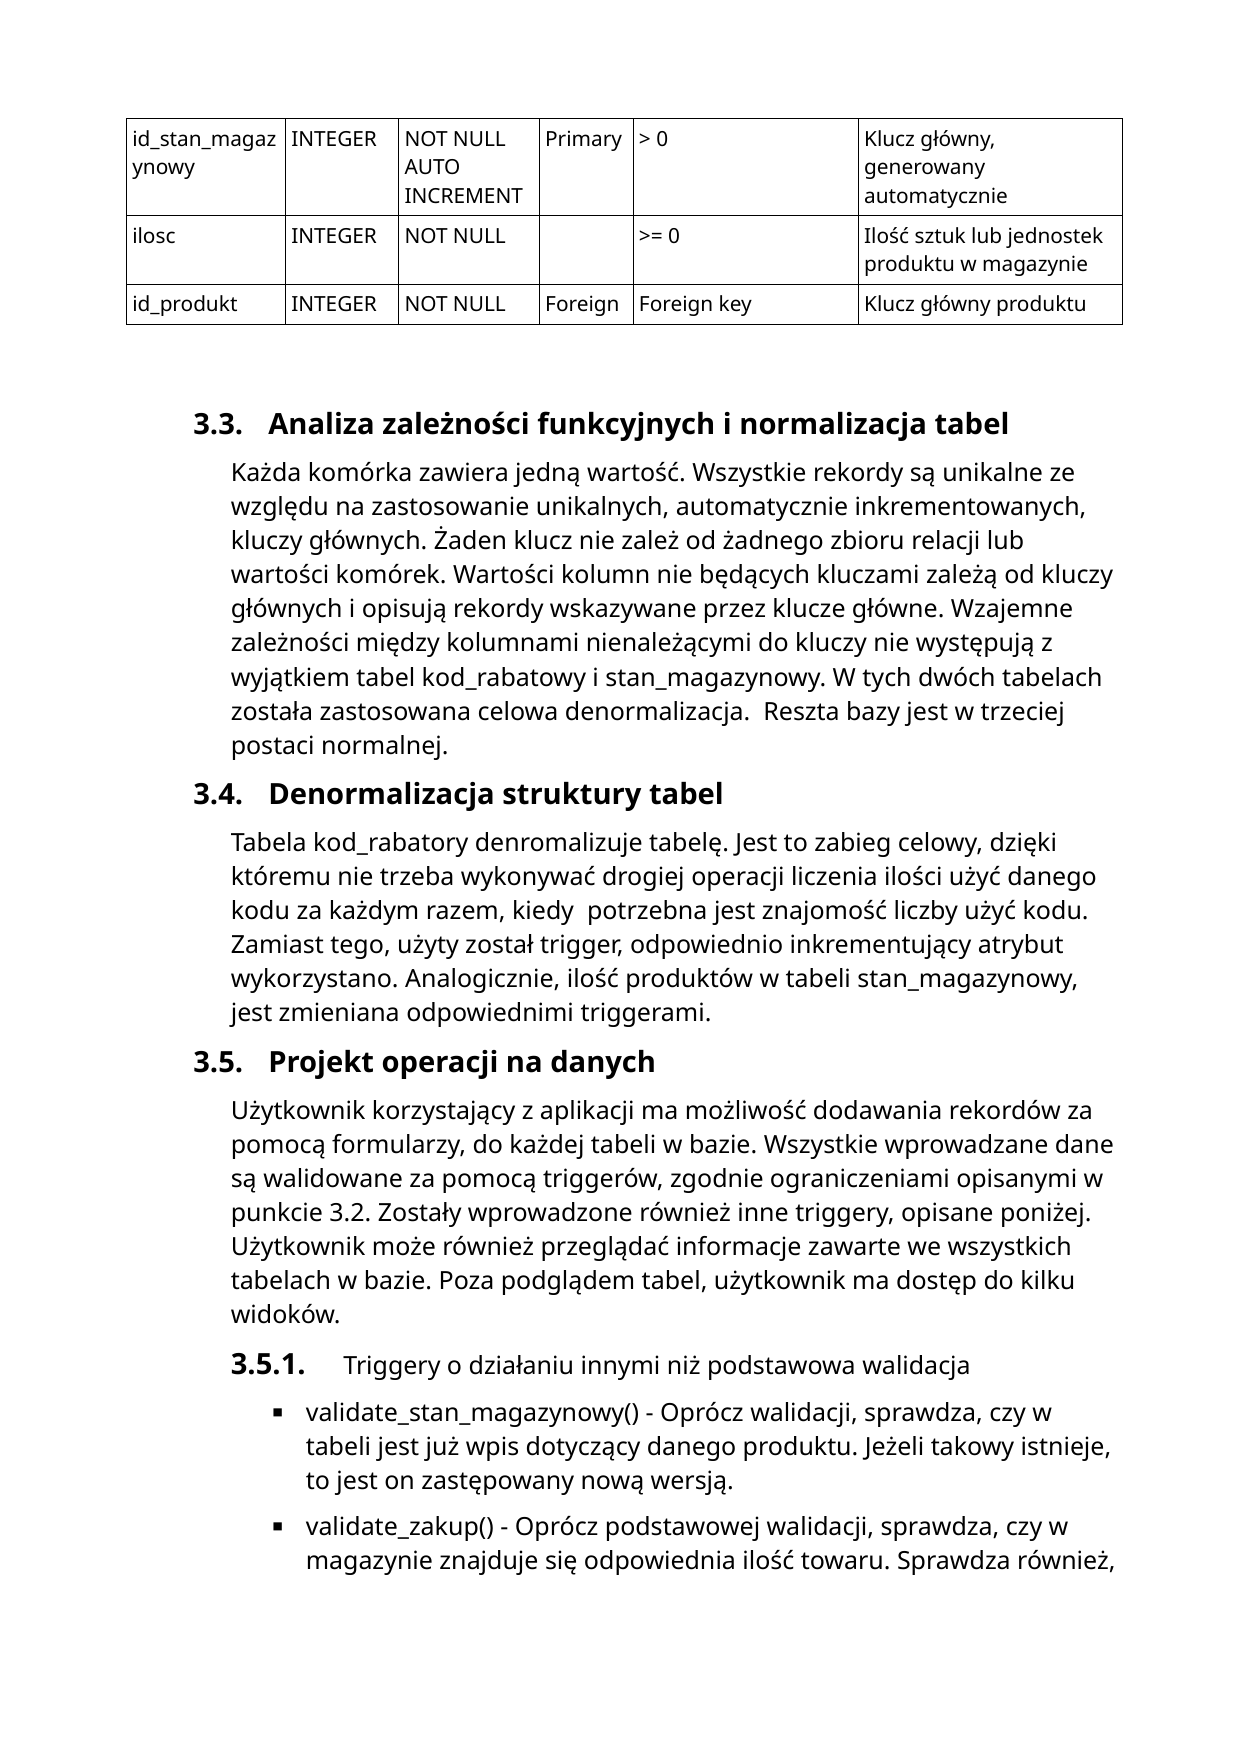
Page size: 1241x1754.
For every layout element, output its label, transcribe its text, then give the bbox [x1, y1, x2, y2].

table_cell id_stan_magazynowy [127, 119, 285, 215]
table_cell NOT NULL AUTO INCREMENT [399, 119, 539, 215]
table_cell id_produkt [127, 285, 285, 323]
list Każda komórka zawiera jedną wartość. Wszystkie rekordy są unikalne ze względu na zastosowanie unikalnych, automatycznie inkrementowanych, kluczy głównych. Żaden klucz nie zależ od żadnego zbioru relacji lub wartości komórek. Wartości kolumn nie będących kluczami zależą od kluczy głównych i opisują rekordy wskazywane przez klucze główne. Wzajemne zależności między kolumnami nienależącymi do kluczy nie występują z wyjątkiem tabel kod_rabatowy i stan_magazynowy. W tych dwóch tabelach została zastosowana celowa denormalizacja. Reszta bazy jest w trzeciej postaci normalnej. [231, 455, 1122, 761]
list Użytkownik korzystający z aplikacji ma możliwość dodawania rekordów za pomocą formularzy, do każdej tabeli w bazie. Wszystkie wprowadzane dane są walidowane za pomocą triggerów, zgodnie ograniczeniami opisanymi w punkcie 3.2. Zostały wprowadzone również inne triggery, opisane poniżej. Użytkownik może również przeglądać informacje zawarte we wszystkich tabelach w bazie. Poza podglądem tabel, użytkownik ma dostęp do kilku widoków. [193, 1093, 1122, 1331]
table_cell Klucz główny, generowany automatycznie [859, 119, 1122, 215]
table_cell INTEGER [286, 119, 398, 215]
table_cell NOT NULL [399, 216, 539, 283]
table_cell Klucz główny produktu [859, 285, 1122, 323]
list validate_zakup() - Oprócz podstawowej walidacji, sprawdza, czy w magazynie znajduje się odpowiednia ilość towaru. Sprawdza również, [268, 1508, 1122, 1577]
list validate_stan_magazynowy() - Oprócz walidacji, sprawdza, czy w tabeli jest już wpis dotyczący danego produktu. Jeżeli takowy istnieje, to jest on zastępowany nową wersją. [268, 1394, 1122, 1497]
table_cell > 0 [634, 119, 858, 215]
table_cell NOT NULL [399, 285, 539, 323]
list Denormalizacja struktury tabel [193, 773, 1122, 813]
table_cell Primary [540, 119, 633, 215]
table_cell Foreign key [634, 285, 858, 323]
table_cell INTEGER [286, 285, 398, 323]
table_cell >= 0 [634, 216, 858, 283]
table_cell [540, 216, 633, 283]
table_cell ilosc [127, 216, 285, 283]
list Triggery o działaniu innymi niż podstawowa walidacja [231, 1343, 1122, 1383]
list Analiza zależności funkcyjnych i normalizacja tabel [193, 403, 1122, 443]
list Tabela kod_rabatory denromalizuje tabelę. Jest to zabieg celowy, dzięki któremu nie trzeba wykonywać drogiej operacji liczenia ilości użyć danego kodu za każdym razem, kiedy potrzebna jest znajomość liczby użyć kodu. Zamiast tego, użyty został trigger, odpowiednio inkrementujący atrybut wykorzystano. Analogicznie, ilość produktów w tabeli stan_magazynowy, jest zmieniana odpowiednimi triggerami. [193, 825, 1122, 1029]
table_cell Foreign [540, 285, 633, 323]
table_cell Ilość sztuk lub jednostek produktu w magazynie [859, 216, 1122, 283]
table_cell INTEGER [286, 216, 398, 283]
list Projekt operacji na danych [193, 1041, 1122, 1081]
